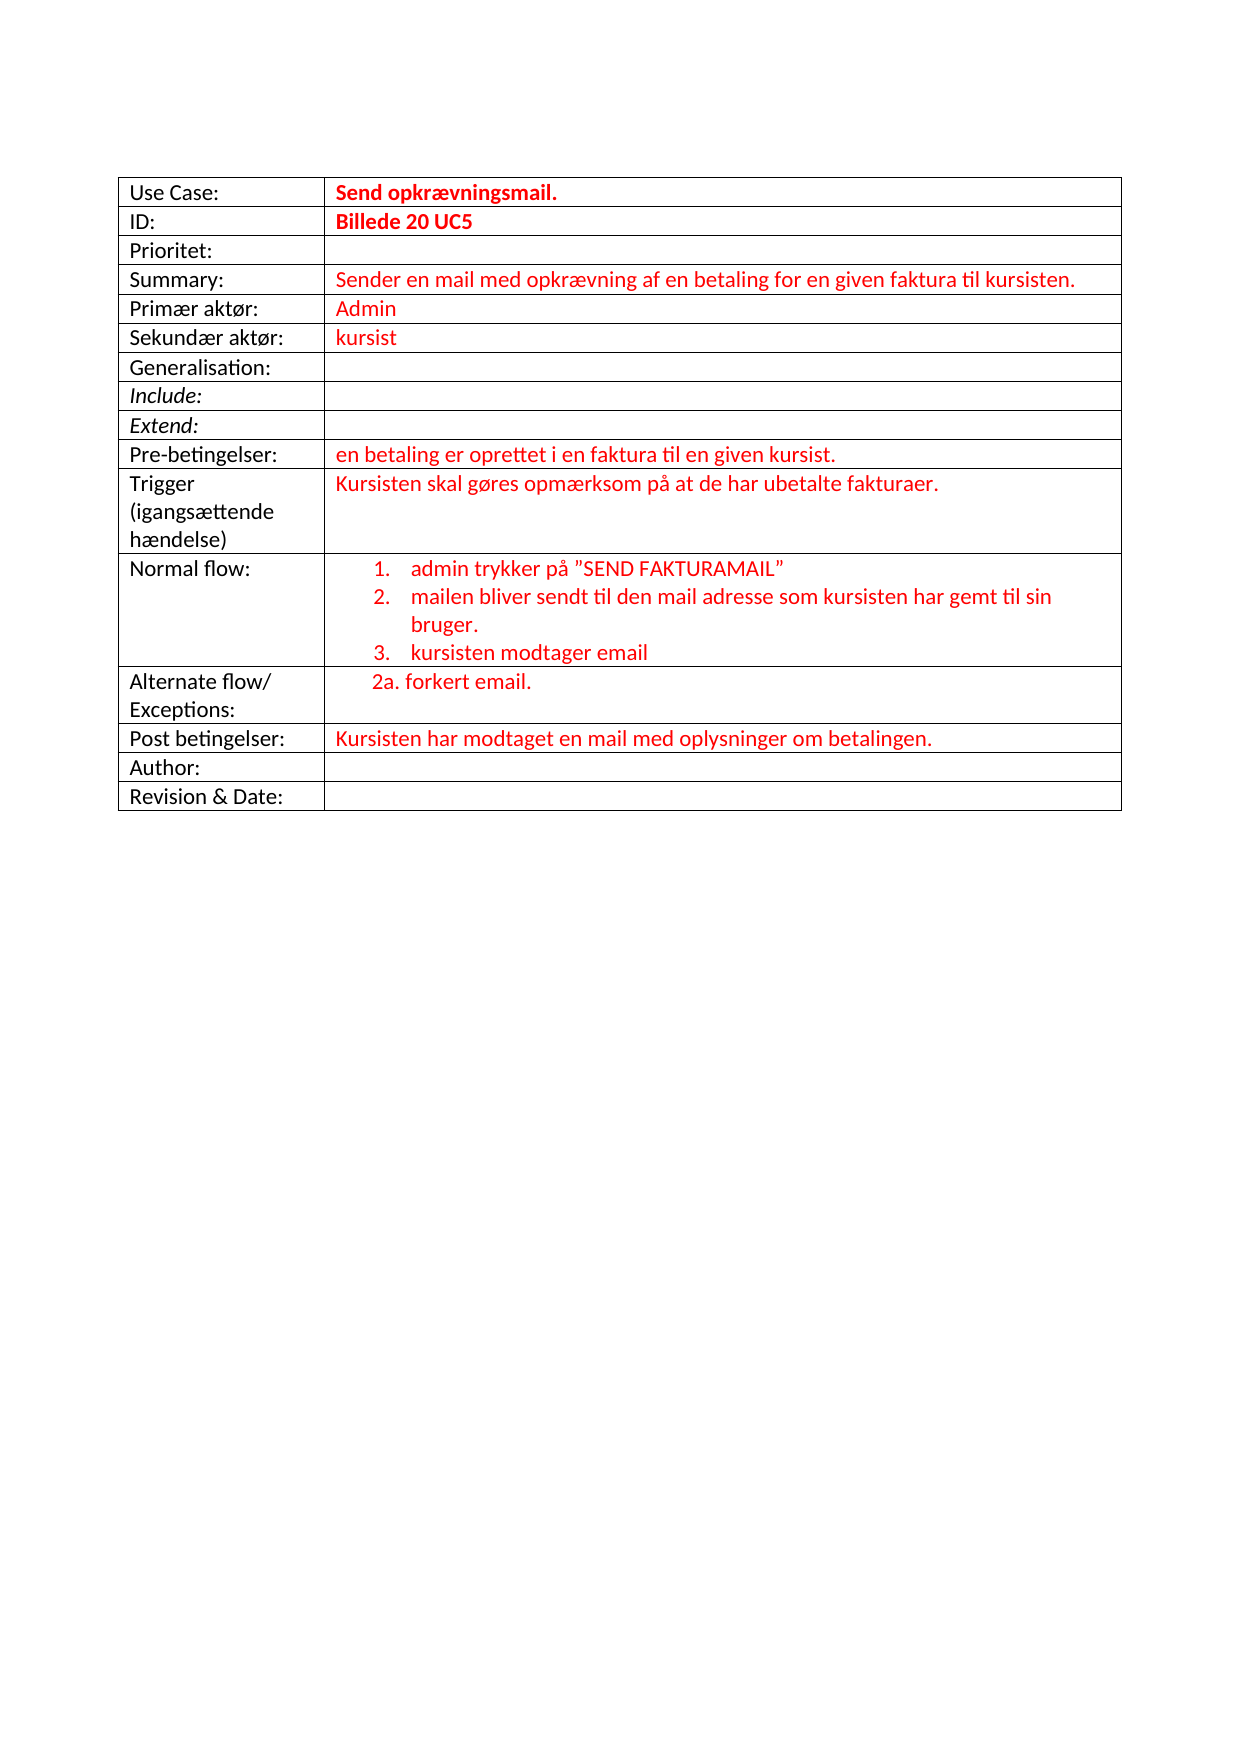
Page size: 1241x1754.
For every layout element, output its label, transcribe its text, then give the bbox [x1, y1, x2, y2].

table_cell [325, 753, 1121, 781]
table_cell Extend: [119, 411, 324, 439]
table_cell Sekundær aktør: [119, 324, 324, 352]
table_cell Sender en mail med opkrævning af en betaling for en given faktura til kursisten. [325, 265, 1121, 293]
table_cell [325, 236, 1121, 264]
table_cell Generalisation: [119, 353, 324, 381]
table_cell Alternate flow/ Exceptions: [119, 667, 324, 723]
table_cell Pre-betingelser: [119, 440, 324, 468]
table_cell [325, 782, 1121, 810]
table_header Use Case: [119, 178, 324, 206]
table_cell [325, 353, 1121, 381]
table_cell Trigger (igangsættende hændelse) [119, 469, 324, 553]
table_cell 2a. forkert email. [325, 667, 1121, 723]
table_cell Billede 20 UC5 [325, 207, 1121, 235]
table_cell Kursisten skal gøres opmærksom på at de har ubetalte fakturaer. [325, 469, 1121, 553]
table_cell Post betingelser: [119, 724, 324, 752]
table_cell Normal flow: [119, 554, 324, 666]
table_cell Admin [325, 295, 1121, 322]
table_cell Revision & Date: [119, 782, 324, 810]
table_cell Include: [119, 382, 324, 410]
table_cell Summary: [119, 265, 324, 293]
table_header Send opkrævningsmail. [325, 178, 1121, 206]
table_cell en betaling er oprettet i en faktura til en given kursist. [325, 440, 1121, 468]
table_cell [325, 382, 1121, 410]
table_cell Primær aktør: [119, 295, 324, 322]
table_cell Author: [119, 753, 324, 781]
table_cell Kursisten har modtaget en mail med oplysninger om betalingen. [325, 724, 1121, 752]
table_cell Prioritet: [119, 236, 324, 264]
table_cell ID: [119, 207, 324, 235]
table_cell [325, 411, 1121, 439]
table_cell admin trykker på ”SEND FAKTURAMAIL” mailen bliver sendt til den mail adresse som kursisten har gemt til sin bruger. kursisten modtager email [325, 554, 1121, 666]
table_cell kursist [325, 324, 1121, 352]
